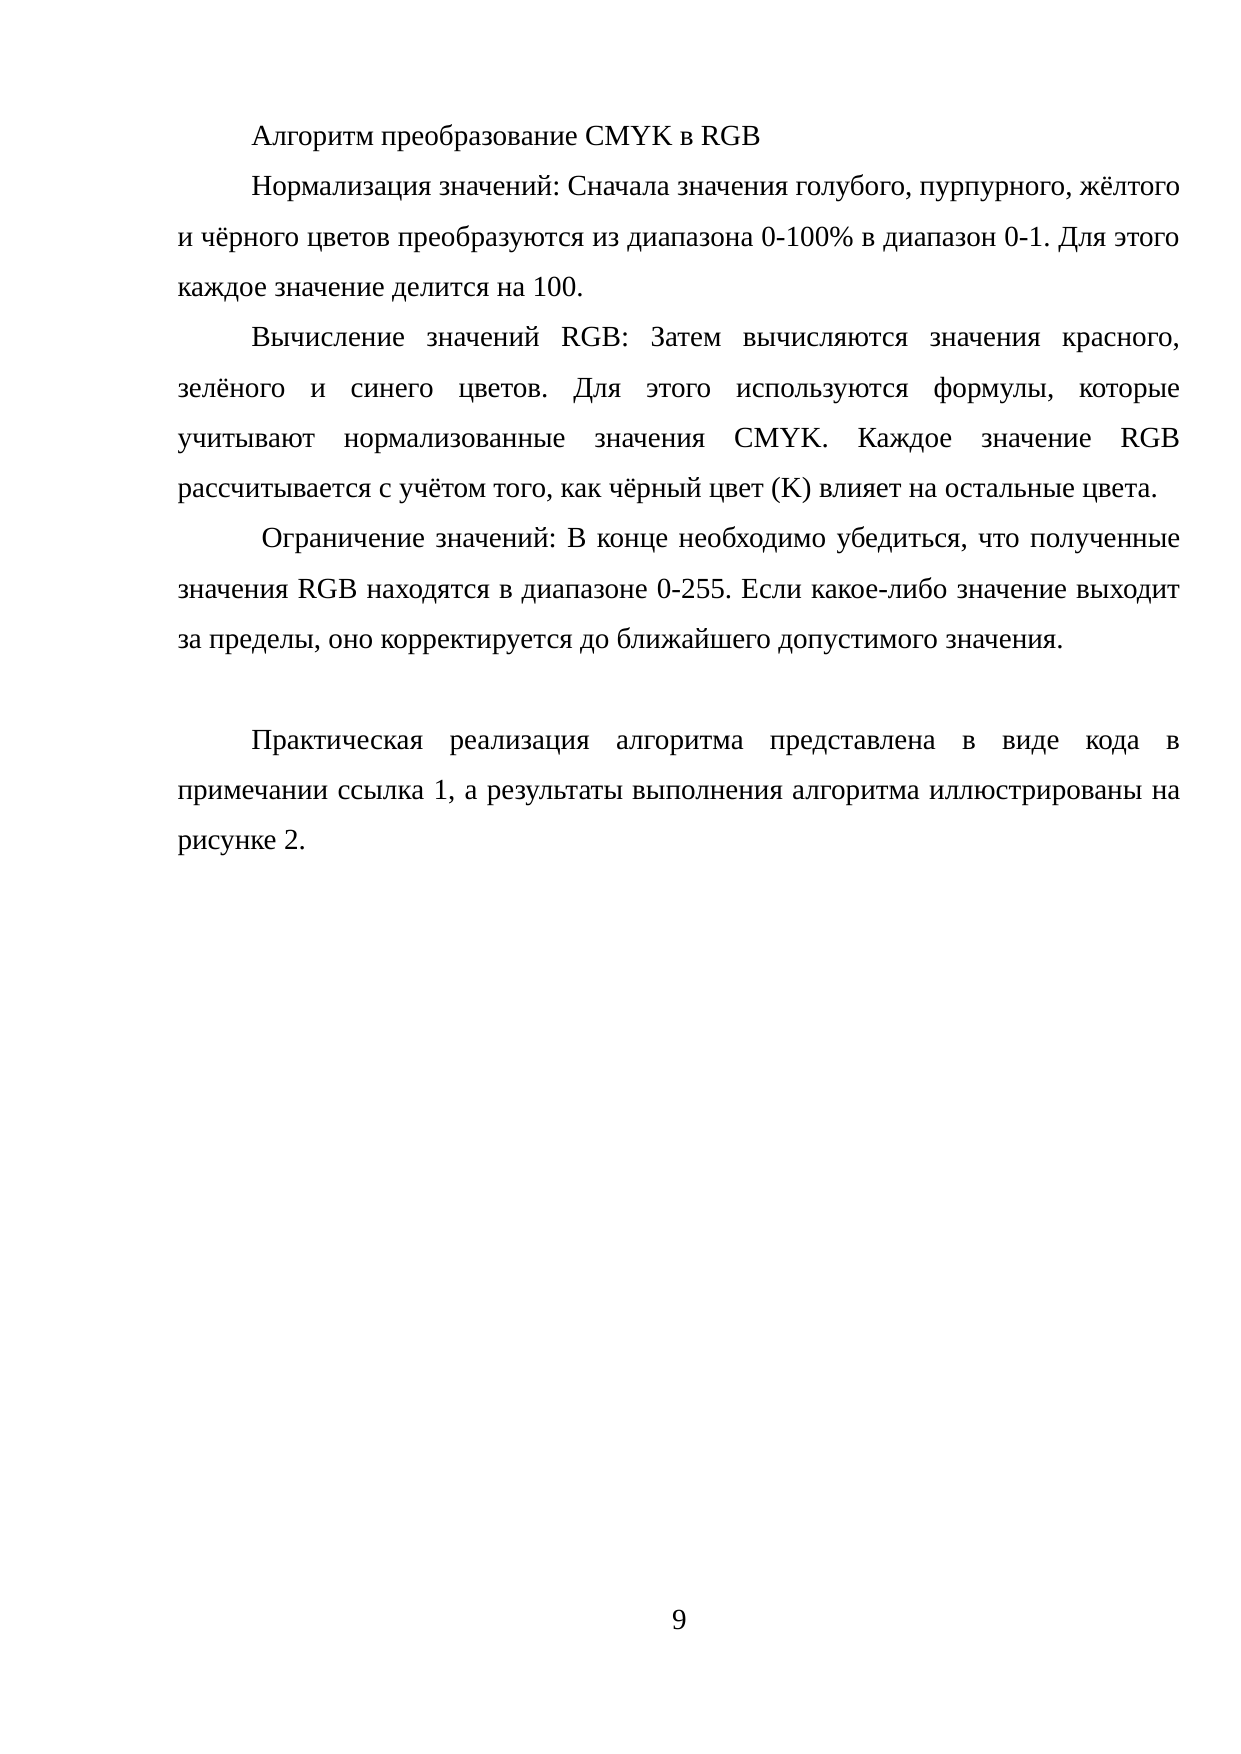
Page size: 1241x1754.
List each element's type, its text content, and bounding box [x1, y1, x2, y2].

text Алгоритм преобразование CMYK в RGB [177, 118, 1181, 152]
text Практическая реализация алгоритма представлена в виде кода в примечании ссылка 1, а результаты выполнения алгоритма иллюстрированы на рисунке 2. [177, 722, 1181, 856]
text Вычисление значений RGB: Затем вычисляются значения красного, зелёного и синего цветов. Для этого используются формулы, которые учитывают нормализованные значения CMYK. Каждое значение RGB рассчитывается с учётом того, как чёрный цвет (K) влияет на остальные цвета. [177, 319, 1181, 504]
text Нормализация значений: Сначала значения голубого, пурпурного, жёлтого и чёрного цветов преобразуются из диапазона 0-100% в диапазон 0-1. Для этого каждое значение делится на 100. [177, 168, 1181, 303]
text Ограничение значений: В конце необходимо убедиться, что полученные значения RGB находятся в диапазоне 0-255. Если какое-либо значение выходит за пределы, оно корректируется до ближайшего допустимого значения. [177, 521, 1181, 655]
